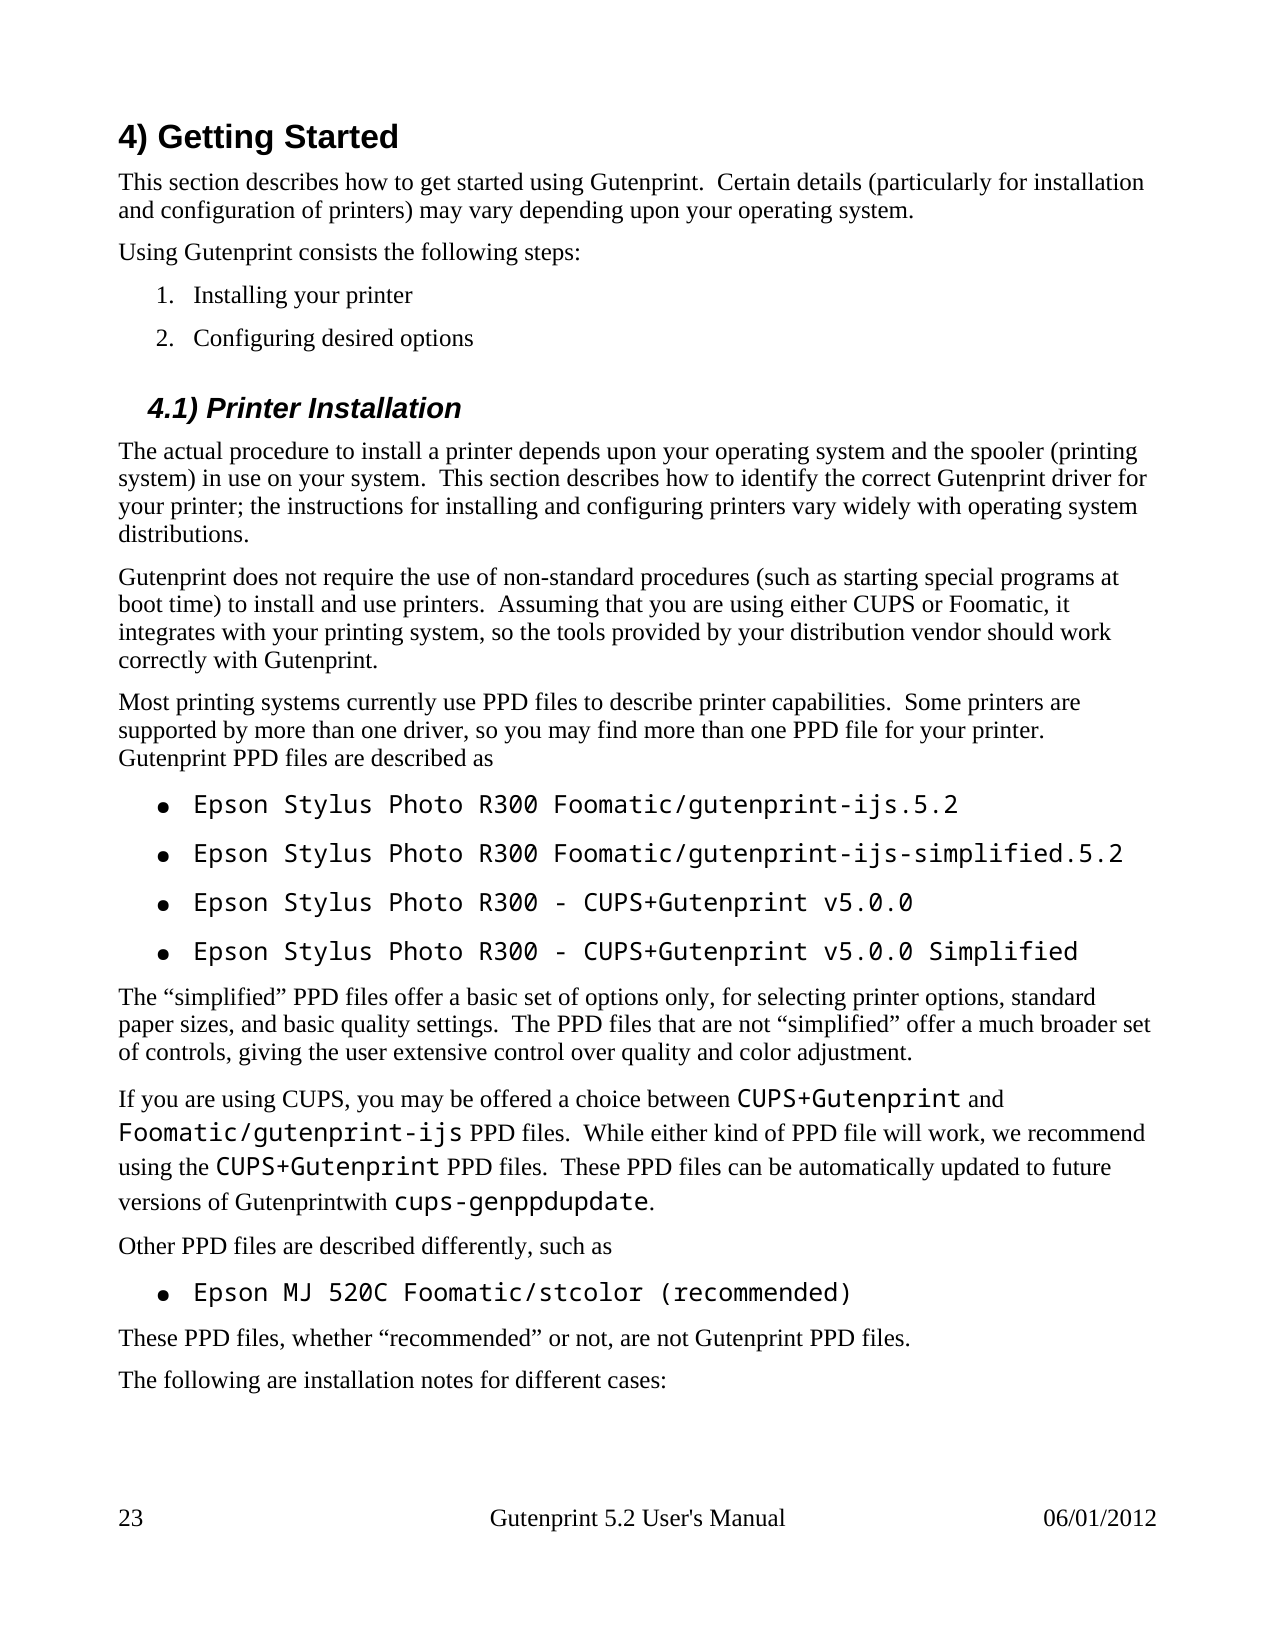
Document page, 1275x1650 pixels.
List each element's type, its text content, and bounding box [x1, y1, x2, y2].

list Epson Stylus Photo R300 - CUPS+Gutenprint v5.0.0 Simplified [156, 934, 1157, 968]
text This section describes how to get started using Gutenprint. Certain details (particularly for installation and configuration of printers) may vary depending upon your operating system. [118, 168, 1157, 223]
subtitle Printer Installation [148, 392, 1157, 424]
text If you are using CUPS, you may be offered a choice between CUPS+Gutenprint and Foomatic/gutenprint-ijs PPD files. While either kind of PPD file will work, we recommend using the CUPS+Gutenprint PPD files. These PPD files can be automatically updated to future versions of Gutenprintwith cups-genppdupdate. [118, 1081, 1157, 1217]
text These PPD files, whether “recommended” or not, are not Gutenprint PPD files. [118, 1324, 1157, 1352]
text Most printing systems currently use PPD files to describe printer capabilities. Some printers are supported by more than one driver, so you may find more than one PPD file for your printer. Gutenprint PPD files are described as [118, 688, 1157, 772]
subtitle Getting Started [118, 118, 1157, 156]
text Other PPD files are described differently, such as [118, 1232, 1157, 1260]
text Gutenprint does not require the use of non-standard procedures (such as starting special programs at boot time) to install and use printers. Assuming that you are using either CUPS or Foomatic, it integrates with your printing system, so the tools provided by your distribution vendor should work correctly with Gutenprint. [118, 563, 1157, 673]
list Installing your printer [156, 281, 1157, 309]
list Epson Stylus Photo R300 - CUPS+Gutenprint v5.0.0 [156, 885, 1157, 919]
text Using Gutenprint consists the following steps: [118, 238, 1157, 266]
text The “simplified” PPD files offer a basic set of options only, for selecting printer options, standard paper sizes, and basic quality settings. The PPD files that are not “simplified” offer a much broader set of controls, giving the user extensive control over quality and color adjustment. [118, 983, 1157, 1066]
text The following are installation notes for different cases: [118, 1367, 1157, 1394]
list Epson Stylus Photo R300 Foomatic/gutenprint-ijs.5.2 [156, 787, 1157, 821]
list Epson MJ 520C Foomatic/stcolor (recommended) [156, 1275, 1157, 1309]
text The actual procedure to install a printer depends upon your operating system and the spooler (printing system) in use on your system. This section describes how to identify the correct Gutenprint driver for your printer; the instructions for installing and configuring printers vary widely with operating system distributions. [118, 437, 1157, 548]
list Configuring desired options [156, 324, 1157, 352]
list Epson Stylus Photo R300 Foomatic/gutenprint-ijs-simplified.5.2 [156, 836, 1157, 870]
